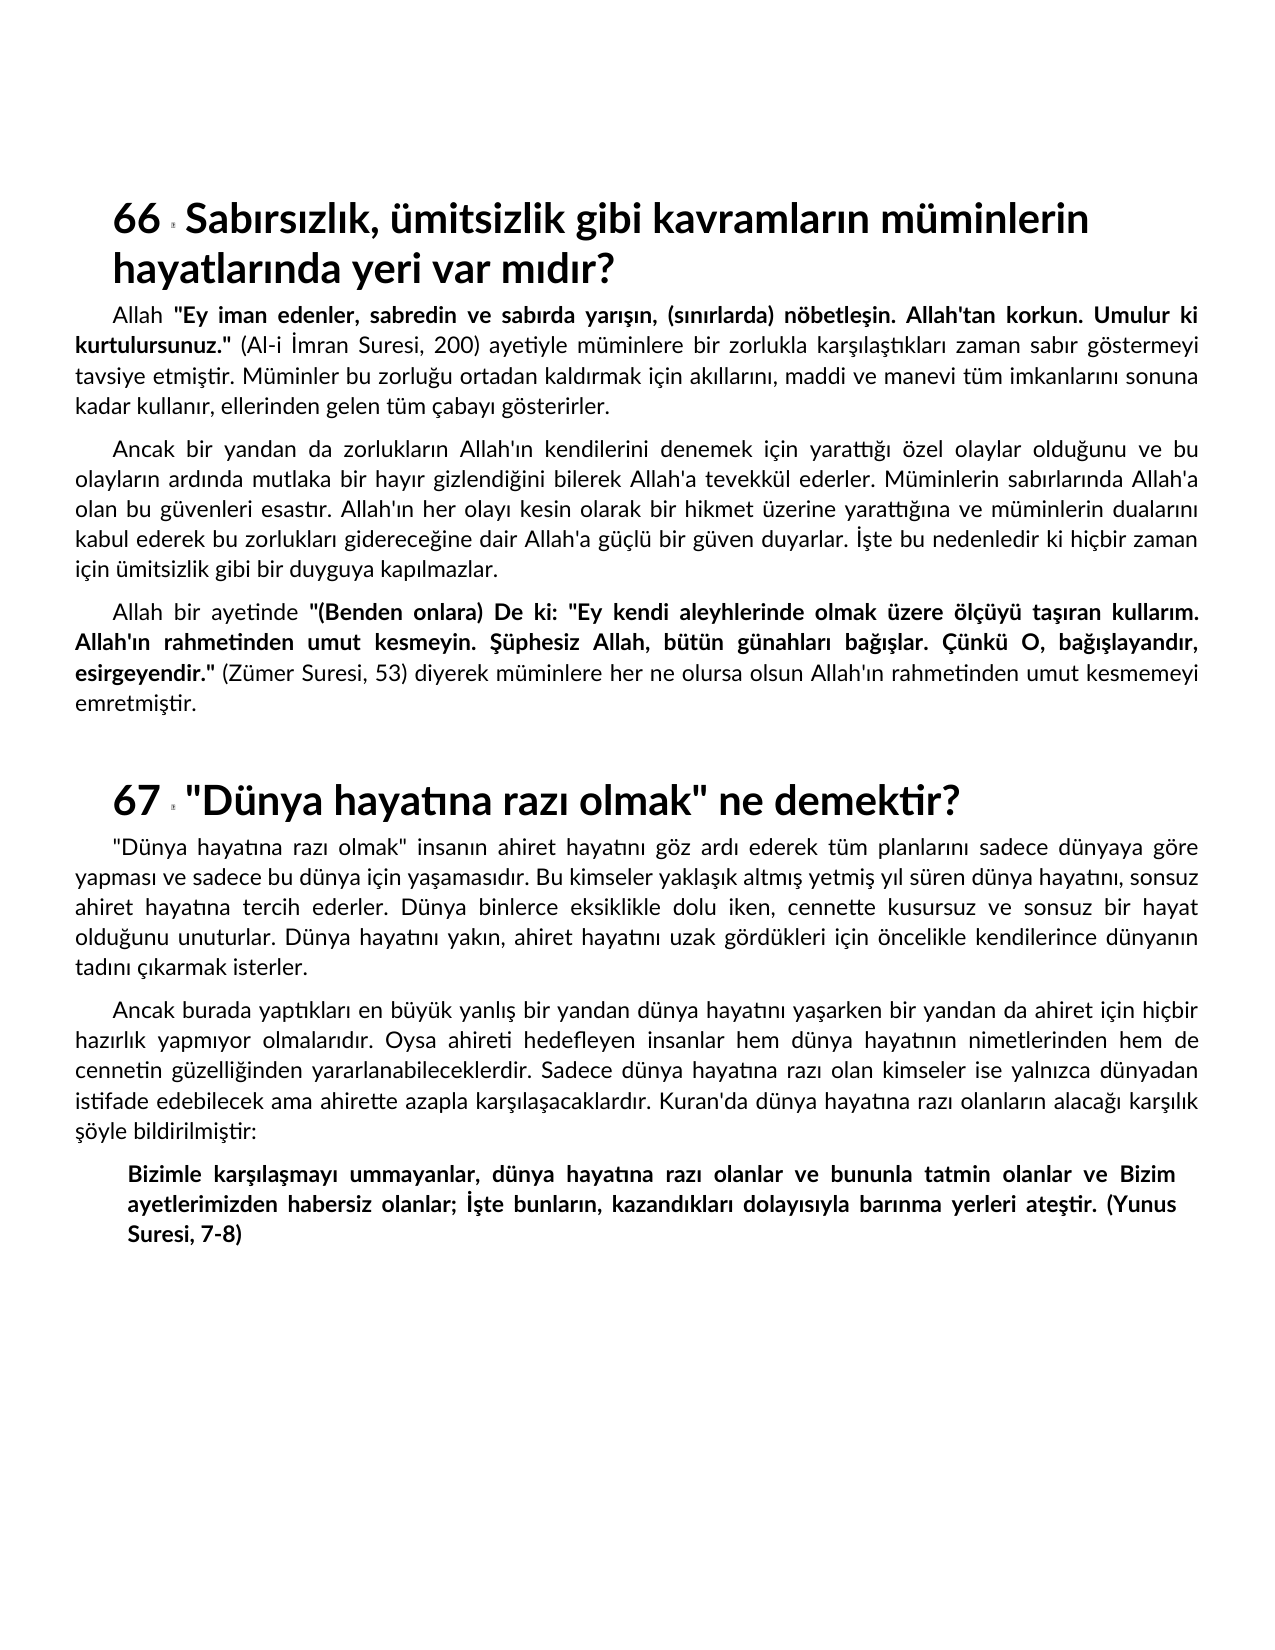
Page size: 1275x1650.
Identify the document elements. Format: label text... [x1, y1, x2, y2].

text Ancak bir yandan da zorlukların Allah'ın kendilerini denemek için yarattığı özel olaylar olduğunu ve bu olayların ardında mutlaka bir hayır gizlendiğini bilerek Allah'a tevekkül ederler. Müminlerin sabırlarında Allah'a olan bu güvenleri esastır. Allah'ın her olayı kesin olarak bir hikmet üzerine yarattığına ve müminlerin dualarını kabul ederek bu zorlukları gidereceğine dair Allah'a güçlü bir güven duyarlar. İşte bu nedenledir ki hiçbir zaman için ümitsizlik gibi bir duyguya kapılmazlar. [75, 434, 1200, 583]
text Allah "Ey iman edenler, sabredin ve sabırda yarışın, (sınırlarda) nöbetleşin. Allah'tan korkun. Umulur ki kurtulursunuz." (Al-i İmran Suresi, 200) ayetiyle müminlere bir zorlukla karşılaştıkları zaman sabır göstermeyi tavsiye etmiştir. Müminler bu zorluğu ortadan kaldırmak için akıllarını, maddi ve manevi tüm imkanlarını sonuna kadar kullanır, ellerinden gelen tüm çabayı gösterirler. [75, 301, 1200, 419]
subtitle 66  Sabırsızlık, ümitsizlik gibi kavramların müminlerin hayatlarında yeri var mıdır? [112, 193, 1200, 293]
text Ancak burada yaptıkları en büyük yanlış bir yandan dünya hayatını yaşarken bir yandan da ahiret için hiçbir hazırlık yapmıyor olmalarıdır. Oysa ahireti hedefleyen insanlar hem dünya hayatının nimetlerinden hem de cennetin güzelliğinden yararlanabileceklerdir. Sadece dünya hayatına razı olan kimseler ise yalnızca dünyadan istifade edebilecek ama ahirette azapla karşılaşacaklardır. Kuran'da dünya hayatına razı olanların alacağı karşılık şöyle bildirilmiştir: [75, 996, 1200, 1144]
text "Dünya hayatına razı olmak" insanın ahiret hayatını göz ardı ederek tüm planlarını sadece dünyaya göre yapması ve sadece bu dünya için yaşamasıdır. Bu kimseler yaklaşık altmış yetmiş yıl süren dünya hayatını, sonsuz ahiret hayatına tercih ederler. Dünya binlerce eksiklikle dolu iken, cennette kusursuz ve sonsuz bir hayat olduğunu unuturlar. Dünya hayatını yakın, ahiret hayatını uzak gördükleri için öncelikle kendilerince dünyanın tadını çıkarmak isterler. [75, 832, 1200, 981]
subtitle 67  "Dünya hayatına razı olmak" ne demektir? [112, 774, 1200, 824]
text Bizimle karşılaşmayı ummayanlar, dünya hayatına razı olanlar ve bununla tatmin olanlar ve Bizim ayetlerimizden habersiz olanlar; İşte bunların, kazandıkları dolayısıyla barınma yerleri ateştir. (Yunus Suresi, 7-8) [127, 1159, 1177, 1247]
text Allah bir ayetinde "(Benden onlara) De ki: "Ey kendi aleyhlerinde olmak üzere ölçüyü taşıran kullarım. Allah'ın rahmetinden umut kesmeyin. Şüphesiz Allah, bütün günahları bağışlar. Çünkü O, bağışlayandır, esirgeyendir." (Zümer Suresi, 53) diyerek müminlere her ne olursa olsun Allah'ın rahmetinden umut kesmemeyi emretmiştir. [75, 598, 1200, 716]
